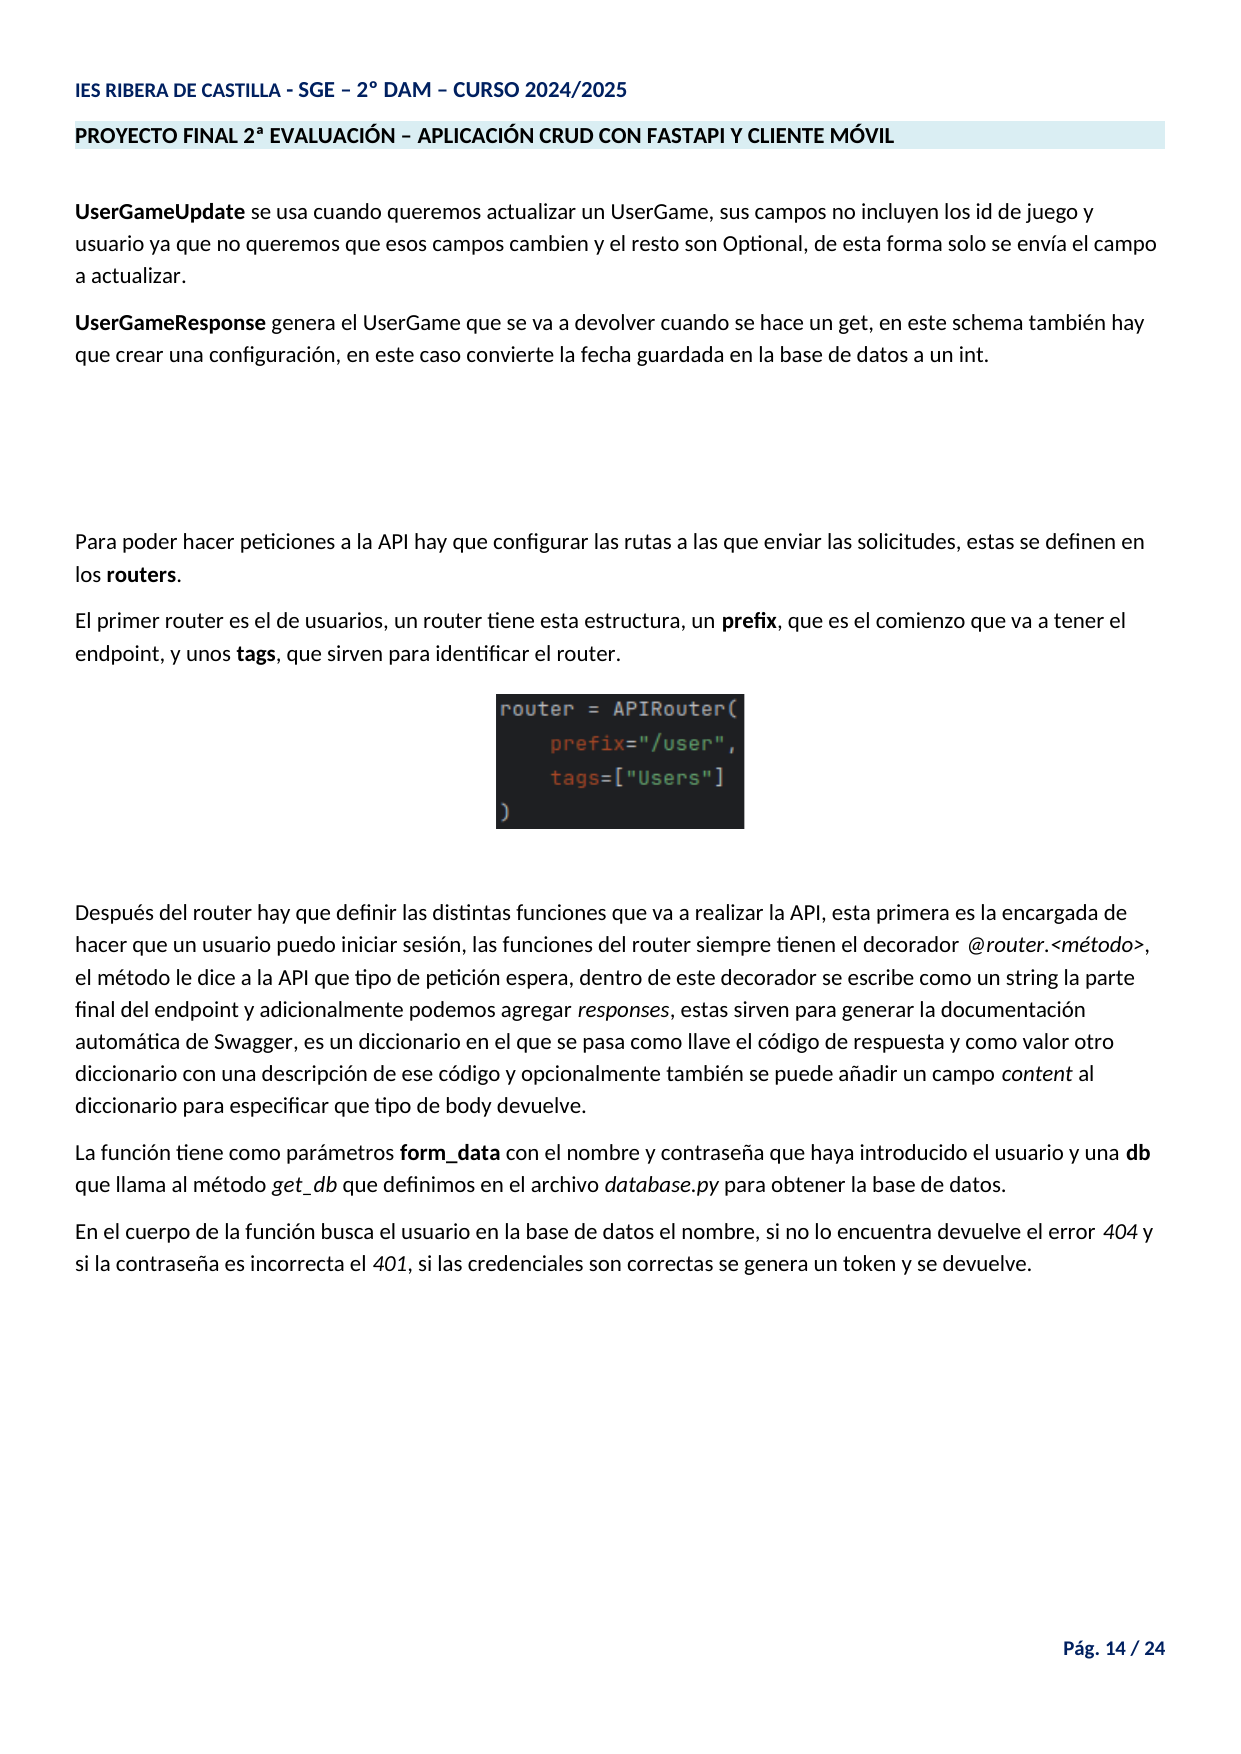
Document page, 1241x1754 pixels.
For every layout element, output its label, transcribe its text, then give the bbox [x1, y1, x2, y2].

text UserGameResponse genera el UserGame que se va a devolver cuando se hace un get, en este schema también hay que crear una configuración, en este caso convierte la fecha guardada en la base de datos a un int. [75, 308, 1165, 368]
text UserGameUpdate se usa cuando queremos actualizar un UserGame, sus campos no incluyen los id de juego y usuario ya que no queremos que esos campos cambien y el resto son Optional, de esta forma solo se envía el campo a actualizar. [75, 197, 1165, 289]
picture [496, 694, 745, 829]
text Para poder hacer peticiones a la API hay que configurar las rutas a las que enviar las solicitudes, estas se definen en los routers. [75, 527, 1165, 588]
text El primer router es el de usuarios, un router tiene esta estructura, un prefix, que es el comienzo que va a tener el endpoint, y unos tags, que sirven para identificar el router. [75, 606, 1165, 667]
text Después del router hay que definir las distintas funciones que va a realizar la API, esta primera es la encargada de hacer que un usuario puedo iniciar sesión, las funciones del router siempre tienen el decorador @router.<método>, el método le dice a la API que tipo de petición espera, dentro de este decorador se escribe como un string la parte final del endpoint y adicionalmente podemos agregar responses, estas sirven para generar la documentación automática de Swagger, es un diccionario en el que se pasa como llave el código de respuesta y como valor otro diccionario con una descripción de ese código y opcionalmente también se puede añadir un campo content al diccionario para especificar que tipo de body devuelve. [75, 898, 1165, 1119]
text La función tiene como parámetros form_data con el nombre y contraseña que haya introducido el usuario y una db que llama al método get_db que definimos en el archivo database.py para obtener la base de datos. [75, 1138, 1165, 1198]
text En el cuerpo de la función busca el usuario en la base de datos el nombre, si no lo encuentra devuelve el error 404 y si la contraseña es incorrecta el 401, si las credenciales son correctas se genera un token y se devuelve. [75, 1217, 1165, 1277]
